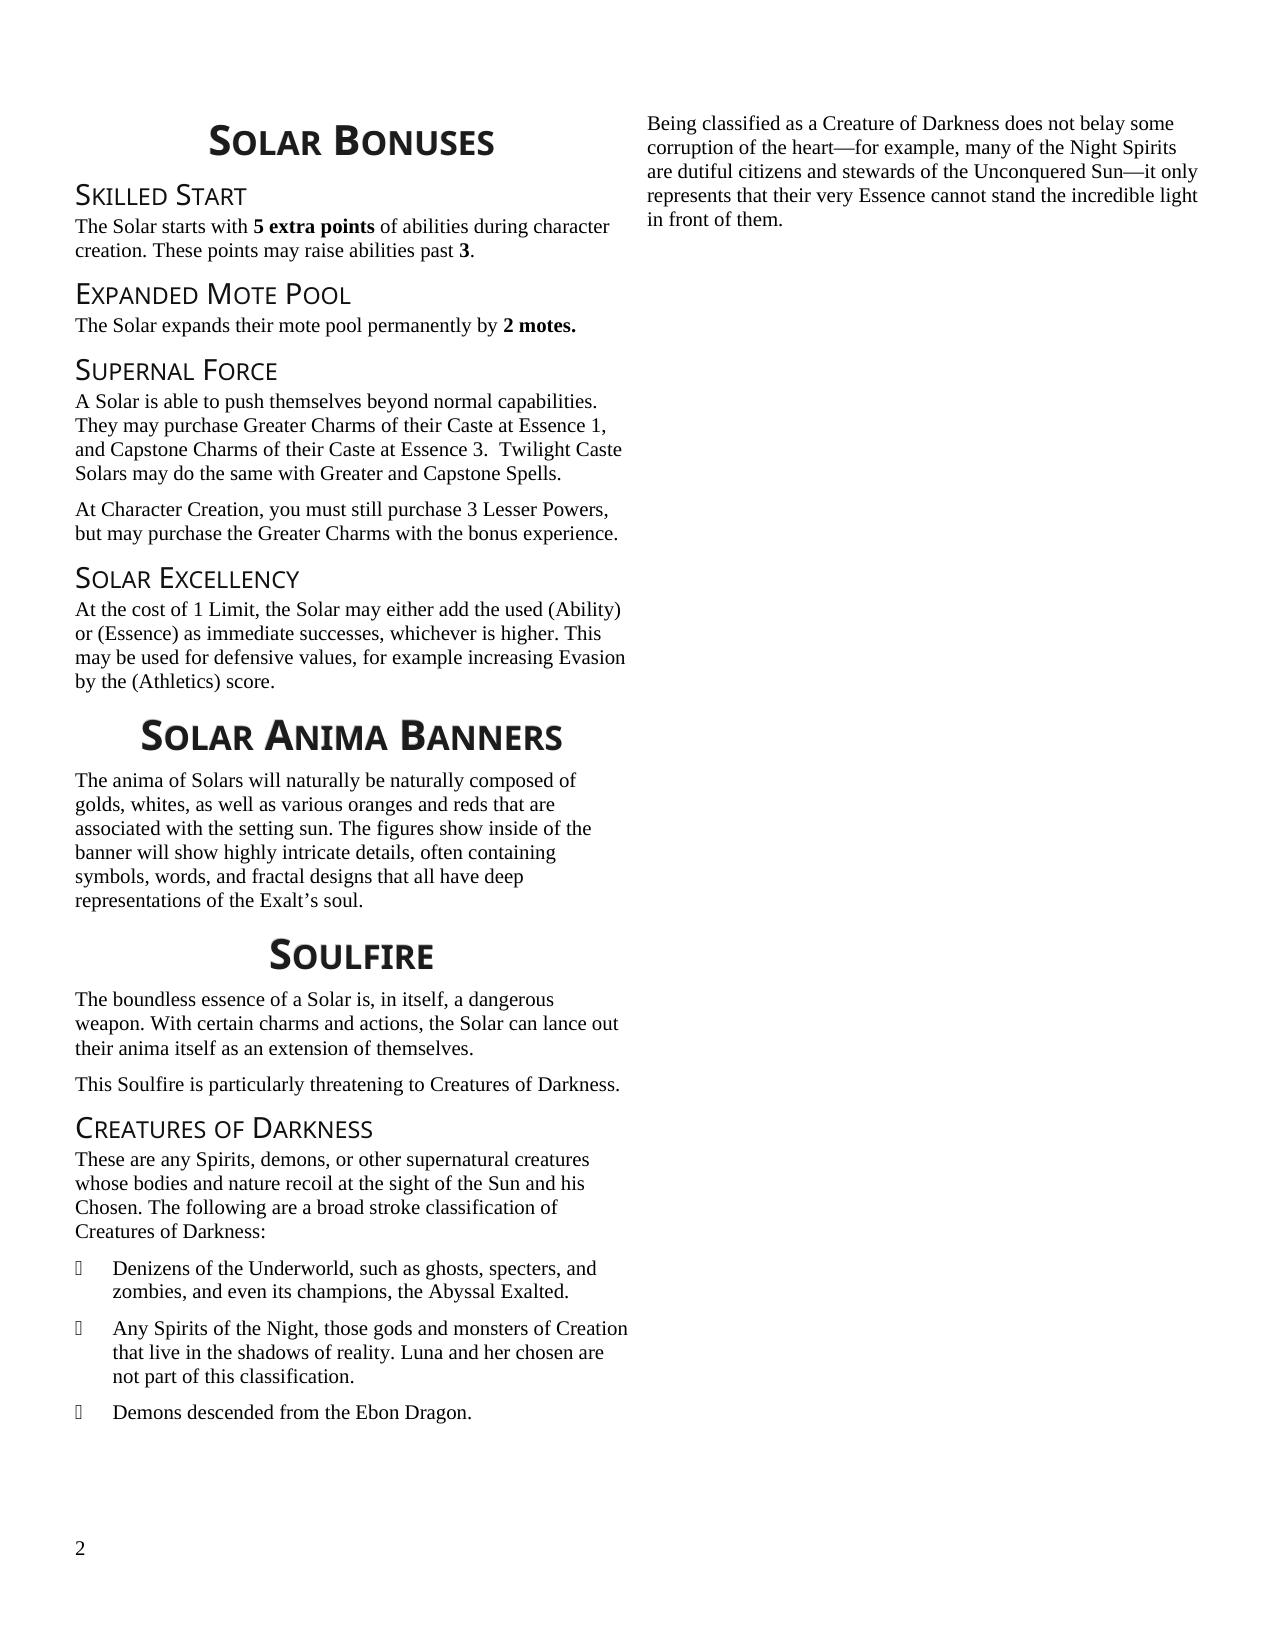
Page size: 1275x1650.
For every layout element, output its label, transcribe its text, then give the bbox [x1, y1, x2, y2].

text At the cost of 1 Limit, the Solar may either add the used (Ability) or (Essence) as immediate successes, whichever is higher. This may be used for defensive values, for example increasing Evasion by the (Athletics) score. [75, 597, 628, 693]
text The boundless essence of a Solar is, in itself, a dangerous weapon. With certain charms and actions, the Solar can lance out their anima itself as an extension of themselves. [75, 987, 628, 1059]
subtitle Soulfire [75, 924, 628, 981]
subtitle Supernal Force [75, 349, 628, 389]
text The Solar starts with 5 extra points of abilities during character creation. These points may raise abilities past 3. [75, 213, 628, 262]
subtitle Skilled Start [75, 174, 628, 213]
text Being classified as a Creature of Darkness does not belay some corruption of the heart—for example, many of the Night Spirits are dutiful citizens and stewards of the Unconquered Sun—it only represents that their very Essence cannot stand the incredible light in front of them. [647, 111, 1200, 231]
subtitle Solar Excellency [75, 557, 628, 597]
subtitle Solar Bonuses [75, 111, 628, 168]
list Any Spirits of the Night, those gods and monsters of Creation that live in the shadows of reality. Luna and her chosen are not part of this classification. [75, 1316, 628, 1388]
subtitle Expanded Mote Pool [75, 274, 628, 313]
list Denizens of the Underworld, such as ghosts, specters, and zombies, and even its champions, the Abyssal Exalted. [75, 1255, 628, 1303]
text The Solar expands their mote pool permanently by 2 motes. [75, 313, 628, 337]
text The anima of Solars will naturally be naturally composed of golds, whites, as well as various oranges and reds that are associated with the setting sun. The figures show inside of the banner will show highly intricate details, often containing symbols, words, and fractal designs that all have deep representations of the Exalt’s soul. [75, 768, 628, 912]
subtitle Solar Anima Banners [75, 705, 628, 762]
text This Soulfire is particularly threatening to Creatures of Darkness. [75, 1071, 628, 1096]
text These are any Spirits, demons, or other supernatural creatures whose bodies and nature recoil at the sight of the Sun and his Chosen. The following are a broad stroke classification of Creatures of Darkness: [75, 1147, 628, 1243]
list Demons descended from the Ebon Dragon. [75, 1400, 628, 1424]
text At Character Creation, you must still purchase 3 Lesser Powers, but may purchase the Greater Charms with the bonus experience. [75, 497, 628, 545]
text A Solar is able to push themselves beyond normal capabilities. They may purchase Greater Charms of their Caste at Essence 1, and Capstone Charms of their Caste at Essence 3. Twilight Caste Solars may do the same with Greater and Capstone Spells. [75, 389, 628, 485]
subtitle Creatures of Darkness [75, 1107, 628, 1147]
